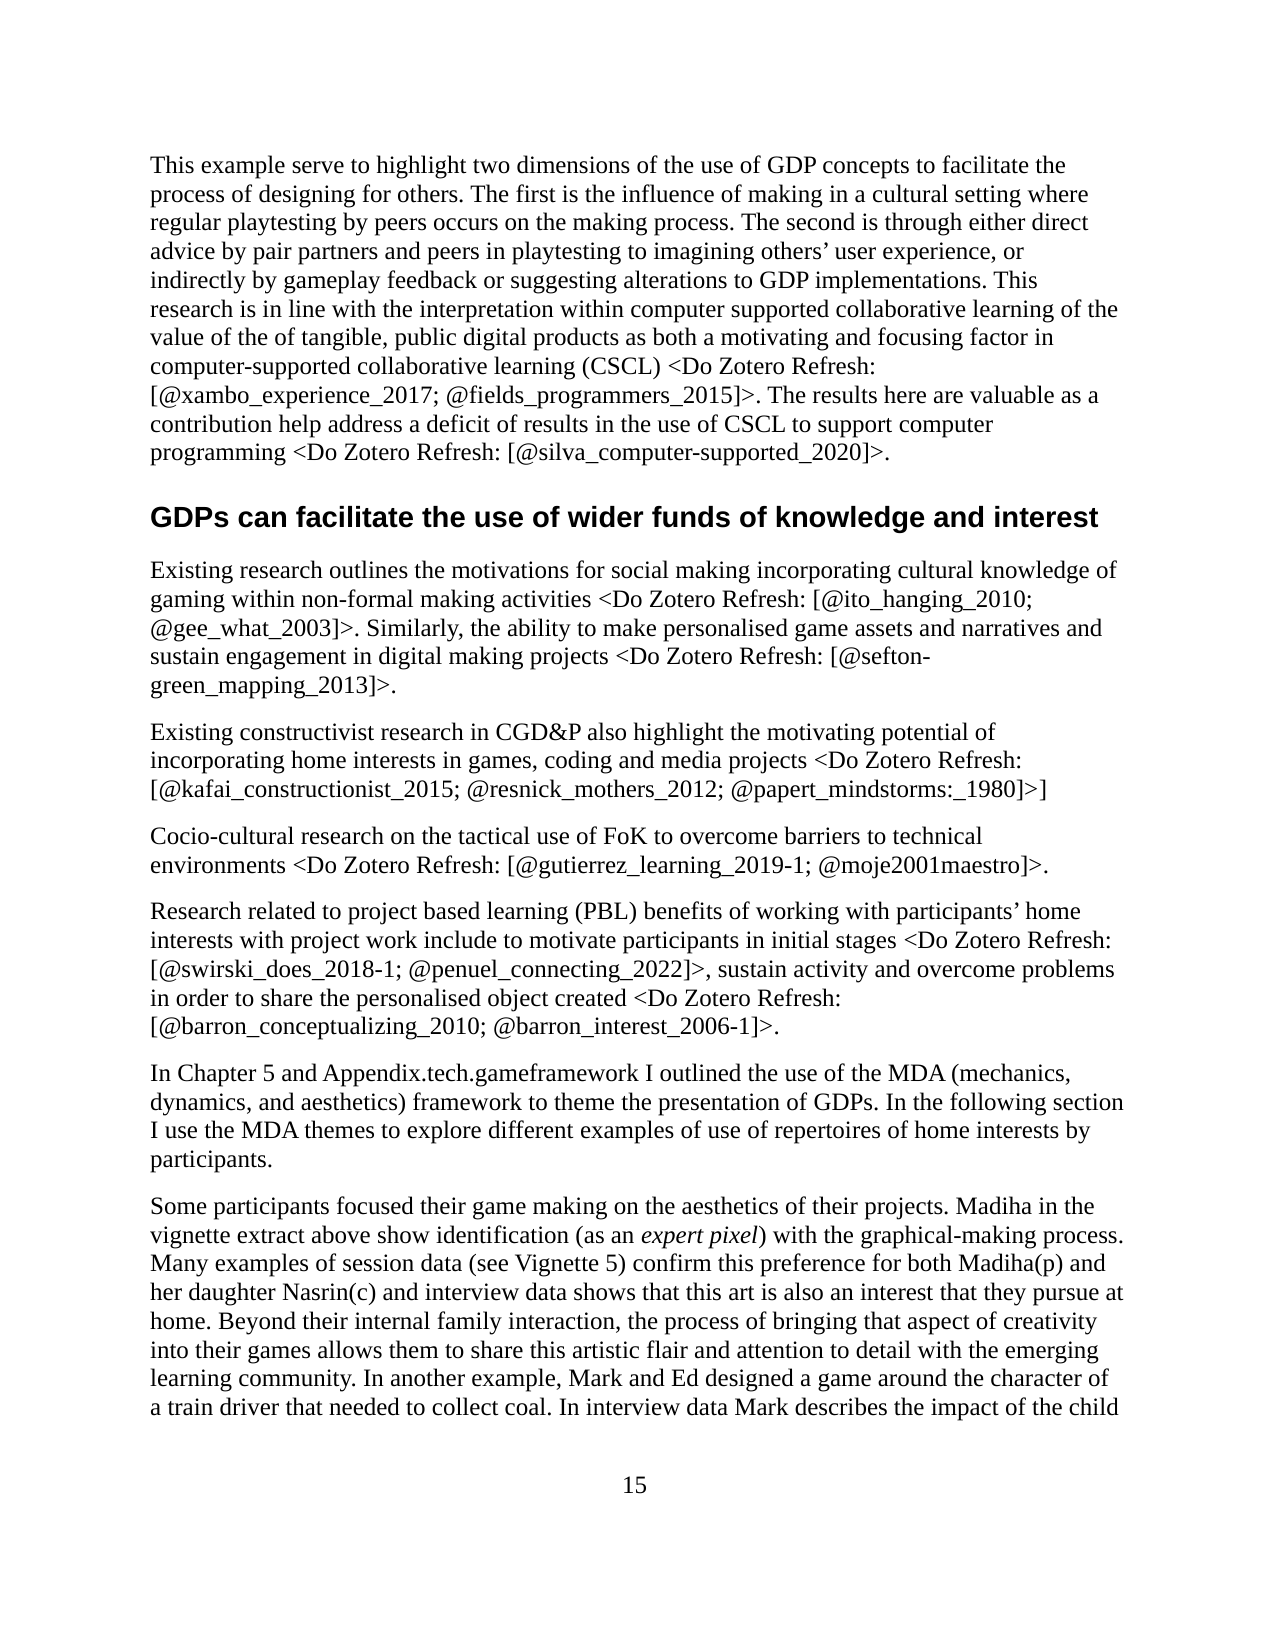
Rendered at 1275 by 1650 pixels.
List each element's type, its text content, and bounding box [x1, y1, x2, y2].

text Existing research outlines the motivations for social making incorporating cultural knowledge of gaming within non-formal making activities <Do Zotero Refresh: [@ito_hanging_2010; @gee_what_2003]>. Similarly, the ability to make personalised game assets and narratives and sustain engagement in digital making projects <Do Zotero Refresh: [@sefton-green_mapping_2013]>. [150, 555, 1125, 699]
text Cocio-cultural research on the tactical use of FoK to overcome barriers to technical environments <Do Zotero Refresh: [@gutierrez_learning_2019-1; @moje2001maestro]>. [150, 821, 1125, 878]
text This example serve to highlight two dimensions of the use of GDP concepts to facilitate the process of designing for others. The first is the influence of making in a cultural setting where regular playtesting by peers occurs on the making process. The second is through either direct advice by pair partners and peers in playtesting to imagining others’ user experience, or indirectly by gameplay feedback or suggesting alterations to GDP implementations. This research is in line with the interpretation within computer supported collaborative learning of the value of the of tangible, public digital products as both a motivating and focusing factor in computer-supported collaborative learning (CSCL) <Do Zotero Refresh: [@xambo_experience_2017; @fields_programmers_2015]>. The results here are valuable as a contribution help address a deficit of results in the use of CSCL to support computer programming <Do Zotero Refresh: [@silva_computer-supported_2020]>. [150, 150, 1125, 466]
text Some participants focused their game making on the aesthetics of their projects. Madiha in the vignette extract above show identification (as an expert pixel) with the graphical-making process. Many examples of session data (see Vignette 5) confirm this preference for both Madiha(p) and her daughter Nasrin(c) and interview data shows that this art is also an interest that they pursue at home. Beyond their internal family interaction, the process of bringing that aspect of creativity into their games allows them to share this artistic flair and attention to detail with the emerging learning community. In another example, Mark and Ed designed a game around the character of a train driver that needed to collect coal. In interview data Mark describes the impact of the child [150, 1191, 1125, 1421]
text Research related to project based learning (PBL) benefits of working with participants’ home interests with project work include to motivate participants in initial stages <Do Zotero Refresh: [@swirski_does_2018-1; @penuel_connecting_2022]>, sustain activity and overcome problems in order to share the personalised object created <Do Zotero Refresh: [@barron_conceptualizing_2010; @barron_interest_2006-1]>. [150, 896, 1125, 1040]
text Existing constructivist research in CGD&P also highlight the motivating potential of incorporating home interests in games, coding and media projects <Do Zotero Refresh: [@kafai_constructionist_2015; @resnick_mothers_2012; @papert_mindstorms:_1980]>] [150, 717, 1125, 803]
text In Chapter 5 and Appendix.tech.gameframework I outlined the use of the MDA (mechanics, dynamics, and aesthetics) framework to theme the presentation of GDPs. In the following section I use the MDA themes to explore different examples of use of repertoires of home interests by participants. [150, 1058, 1125, 1173]
subtitle GDPs can facilitate the use of wider funds of knowledge and interest [150, 500, 1125, 534]
